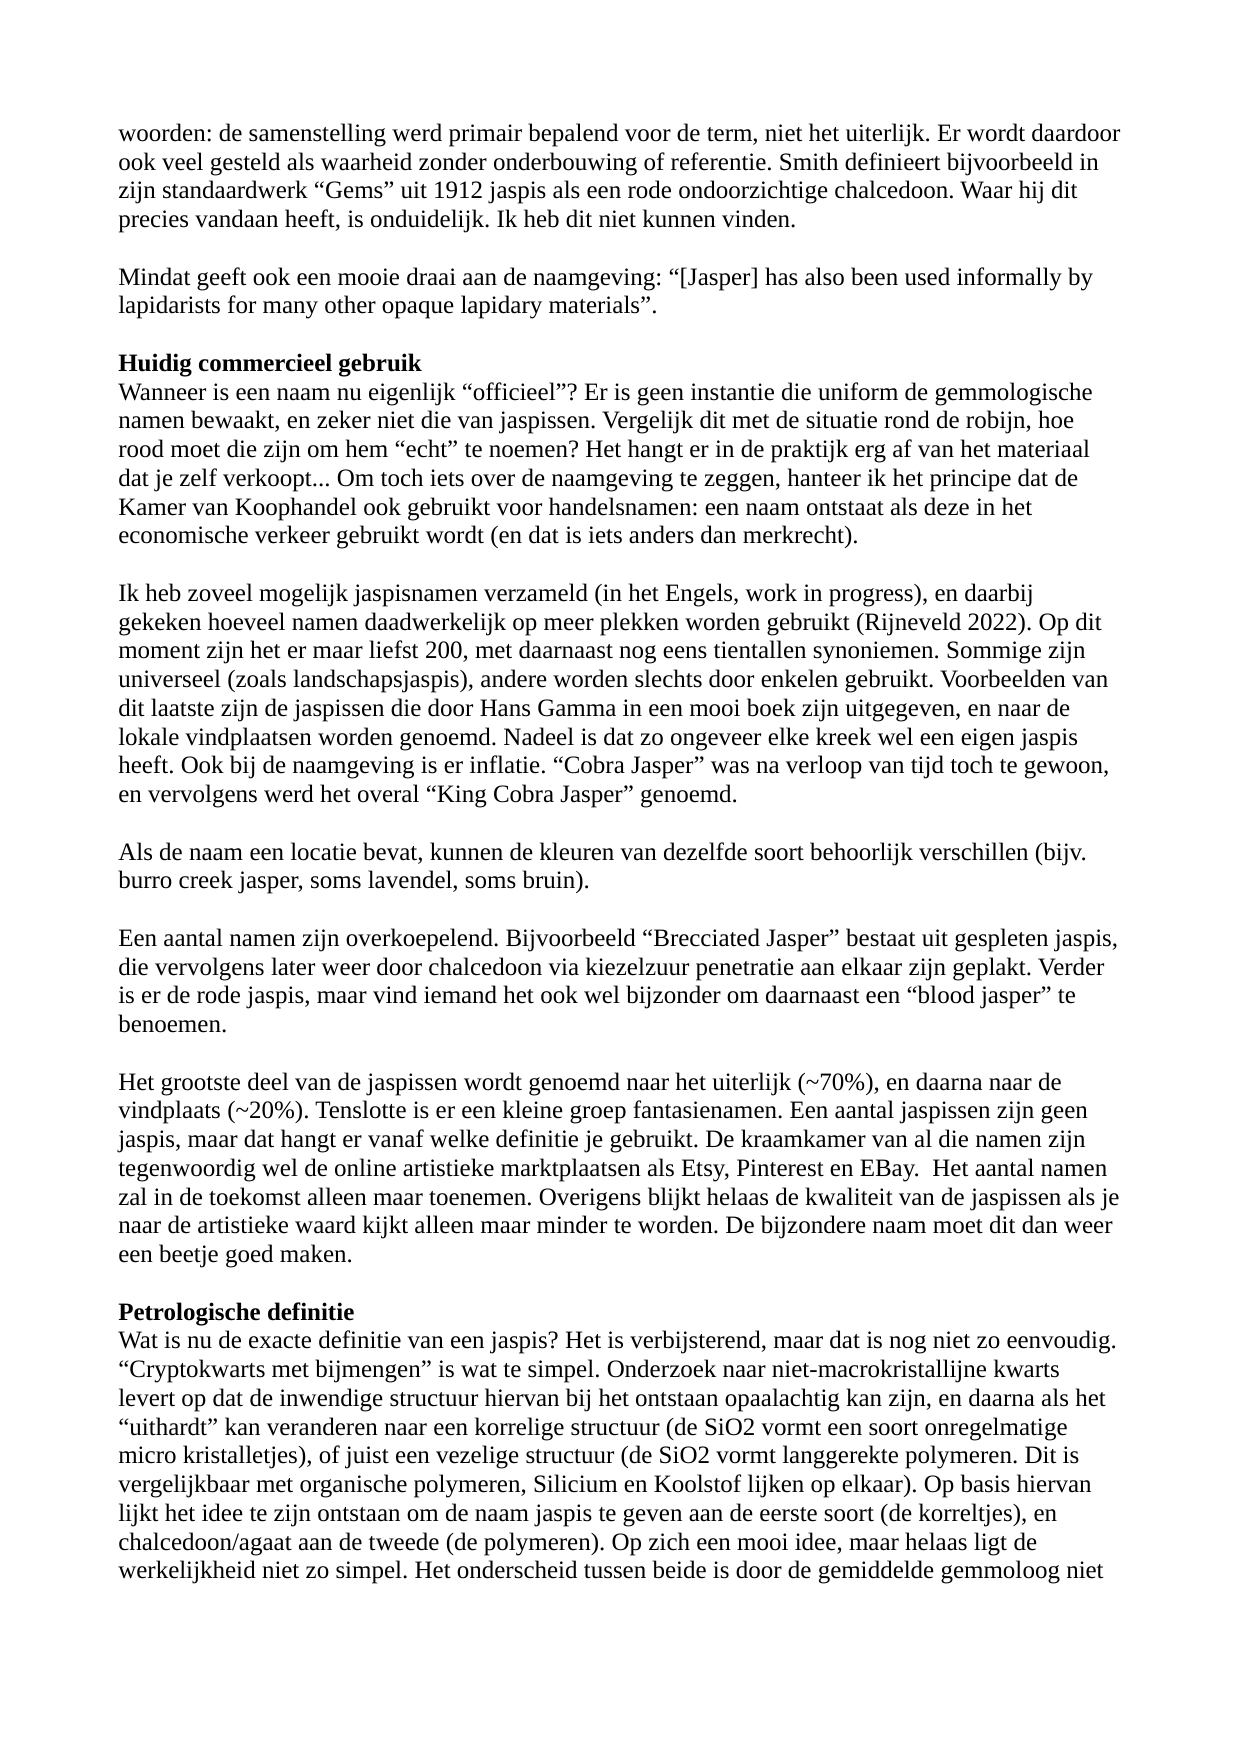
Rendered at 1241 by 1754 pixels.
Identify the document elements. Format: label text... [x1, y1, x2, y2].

text Wat is nu de exacte definitie van een jaspis? Het is verbijsterend, maar dat is nog niet zo eenvoudig. “Cryptokwarts met bijmengen” is wat te simpel. Onderzoek naar niet-macrokristallijne kwarts levert op dat de inwendige structuur hiervan bij het ontstaan opaalachtig kan zijn, en daarna als het “uithardt” kan veranderen naar een korrelige structuur (de SiO2 vormt een soort onregelmatige micro kristalletjes), of juist een vezelige structuur (de SiO2 vormt langgerekte polymeren. Dit is vergelijkbaar met organische polymeren, Silicium en Koolstof lijken op elkaar). Op basis hiervan lijkt het idee te zijn ontstaan om de naam jaspis te geven aan de eerste soort (de korreltjes), en chalcedoon/agaat aan de tweede (de polymeren). Op zich een mooi idee, maar helaas ligt de werkelijkheid niet zo simpel. Het onderscheid tussen beide is door de gemiddelde gemmoloog niet [118, 1326, 1122, 1584]
text Huidig commercieel gebruik [118, 348, 1122, 377]
text Een aantal namen zijn overkoepelend. Bijvoorbeeld “Brecciated Jasper” bestaat uit gespleten jaspis, die vervolgens later weer door chalcedoon via kiezelzuur penetratie aan elkaar zijn geplakt. Verder is er de rode jaspis, maar vind iemand het ook wel bijzonder om daarnaast een “blood jasper” te benoemen. [118, 923, 1122, 1038]
text Mindat geeft ook een mooie draai aan de naamgeving: “[Jasper] has also been used informally by lapidarists for many other opaque lapidary materials”. [118, 262, 1122, 319]
text Het grootste deel van de jaspissen wordt genoemd naar het uiterlijk (~70%), en daarna naar de vindplaats (~20%). Tenslotte is er een kleine groep fantasienamen. Een aantal jaspissen zijn geen jaspis, maar dat hangt er vanaf welke definitie je gebruikt. De kraamkamer van al die namen zijn tegenwoordig wel de online artistieke marktplaatsen als Etsy, Pinterest en EBay. Het aantal namen zal in de toekomst alleen maar toenemen. Overigens blijkt helaas de kwaliteit van de jaspissen als je naar de artistieke waard kijkt alleen maar minder te worden. De bijzondere naam moet dit dan weer een beetje goed maken. [118, 1067, 1122, 1268]
text woorden: de samenstelling werd primair bepalend voor de term, niet het uiterlijk. Er wordt daardoor ook veel gesteld als waarheid zonder onderbouwing of referentie. Smith definieert bijvoorbeeld in zijn standaardwerk “Gems” uit 1912 jaspis als een rode ondoorzichtige chalcedoon. Waar hij dit precies vandaan heeft, is onduidelijk. Ik heb dit niet kunnen vinden. [118, 118, 1122, 233]
text Ik heb zoveel mogelijk jaspisnamen verzameld (in het Engels, work in progress), en daarbij gekeken hoeveel namen daadwerkelijk op meer plekken worden gebruikt (Rijneveld 2022). Op dit moment zijn het er maar liefst 200, met daarnaast nog eens tientallen synoniemen. Sommige zijn universeel (zoals landschapsjaspis), andere worden slechts door enkelen gebruikt. Voorbeelden van dit laatste zijn de jaspissen die door Hans Gamma in een mooi boek zijn uitgegeven, en naar de lokale vindplaatsen worden genoemd. Nadeel is dat zo ongeveer elke kreek wel een eigen jaspis heeft. Ook bij de naamgeving is er inflatie. “Cobra Jasper” was na verloop van tijd toch te gewoon, en vervolgens werd het overal “King Cobra Jasper” genoemd. [118, 578, 1122, 808]
text Wanneer is een naam nu eigenlijk “officieel”? Er is geen instantie die uniform de gemmologische namen bewaakt, en zeker niet die van jaspissen. Vergelijk dit met de situatie rond de robijn, hoe rood moet die zijn om hem “echt” te noemen? Het hangt er in de praktijk erg af van het materiaal dat je zelf verkoopt... Om toch iets over de naamgeving te zeggen, hanteer ik het principe dat de Kamer van Koophandel ook gebruikt voor handelsnamen: een naam ontstaat als deze in het economische verkeer gebruikt wordt (en dat is iets anders dan merkrecht). [118, 377, 1122, 549]
text Petrologische definitie [118, 1297, 1122, 1326]
text Als de naam een locatie bevat, kunnen de kleuren van dezelfde soort behoorlijk verschillen (bijv. burro creek jasper, soms lavendel, soms bruin). [118, 837, 1122, 894]
